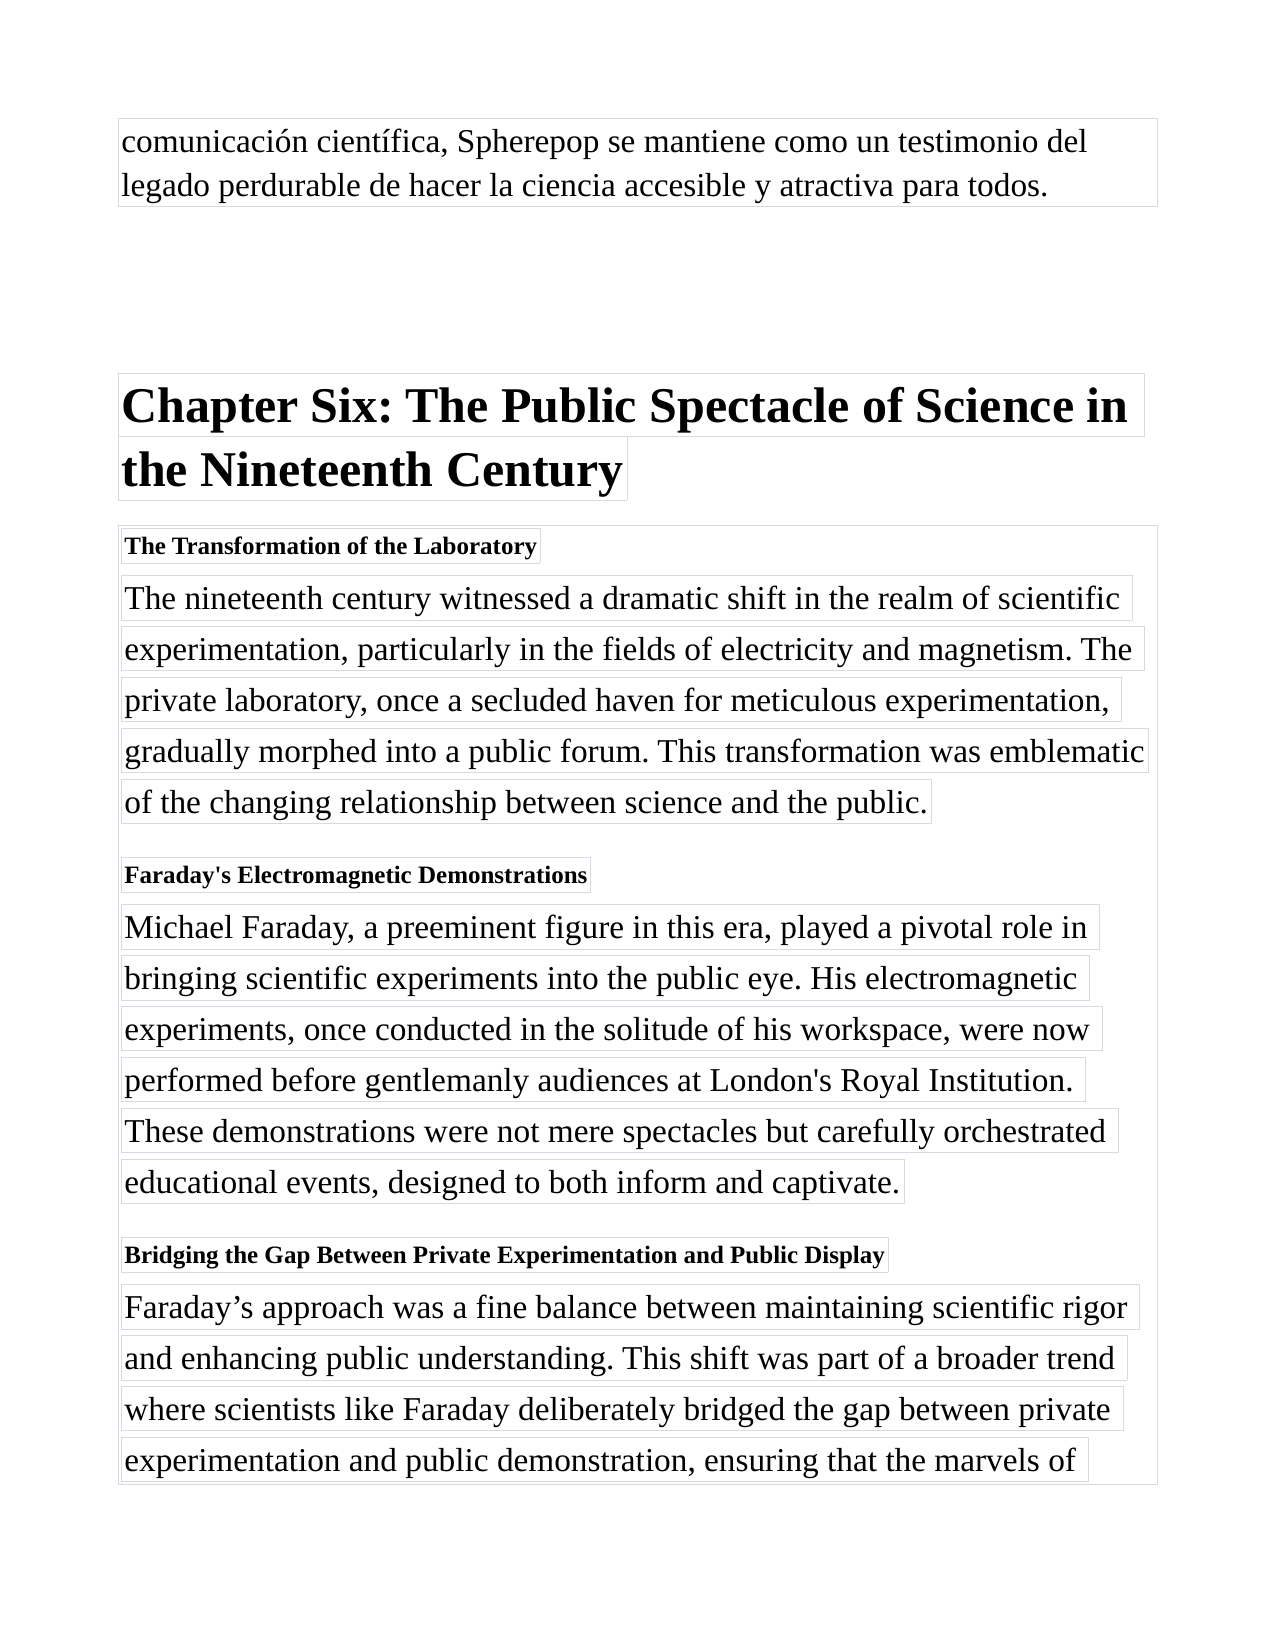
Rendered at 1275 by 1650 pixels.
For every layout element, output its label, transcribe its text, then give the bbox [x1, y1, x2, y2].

text The nineteenth century witnessed a dramatic shift in the realm of scientific experimentation, particularly in the fields of electricity and magnetism. The private laboratory, once a secluded haven for meticulous experimentation, gradually morphed into a public forum. This transformation was emblematic of the changing relationship between science and the public. [119, 572, 1157, 823]
subtitle Chapter Six: The Public Spectacle of Science in the Nineteenth Century [118, 252, 1157, 500]
text comunicación científica, Spherepop se mantiene como un testimonio del legado perdurable de hacer la ciencia accesible y atractiva para todos. [119, 119, 1157, 206]
subtitle Bridging the Gap Between Private Experimentation and Public Display [119, 1234, 1157, 1272]
subtitle The Transformation of the Laboratory [119, 526, 1157, 563]
text Michael Faraday, a preeminent figure in this era, played a pivotal role in bringing scientific experiments into the public eye. His electromagnetic experiments, once conducted in the solitude of his workspace, were now performed before gentlemanly audiences at London's Royal Institution. These demonstrations were not mere spectacles but carefully orchestrated educational events, designed to both inform and captivate. [119, 901, 1157, 1203]
subtitle Faraday's Electromagnetic Demonstrations [119, 854, 1157, 892]
text Faraday’s approach was a fine balance between maintaining scientific rigor and enhancing public understanding. This shift was part of a broader trend where scientists like Faraday deliberately bridged the gap between private experimentation and public demonstration, ensuring that the marvels of [119, 1281, 1157, 1484]
